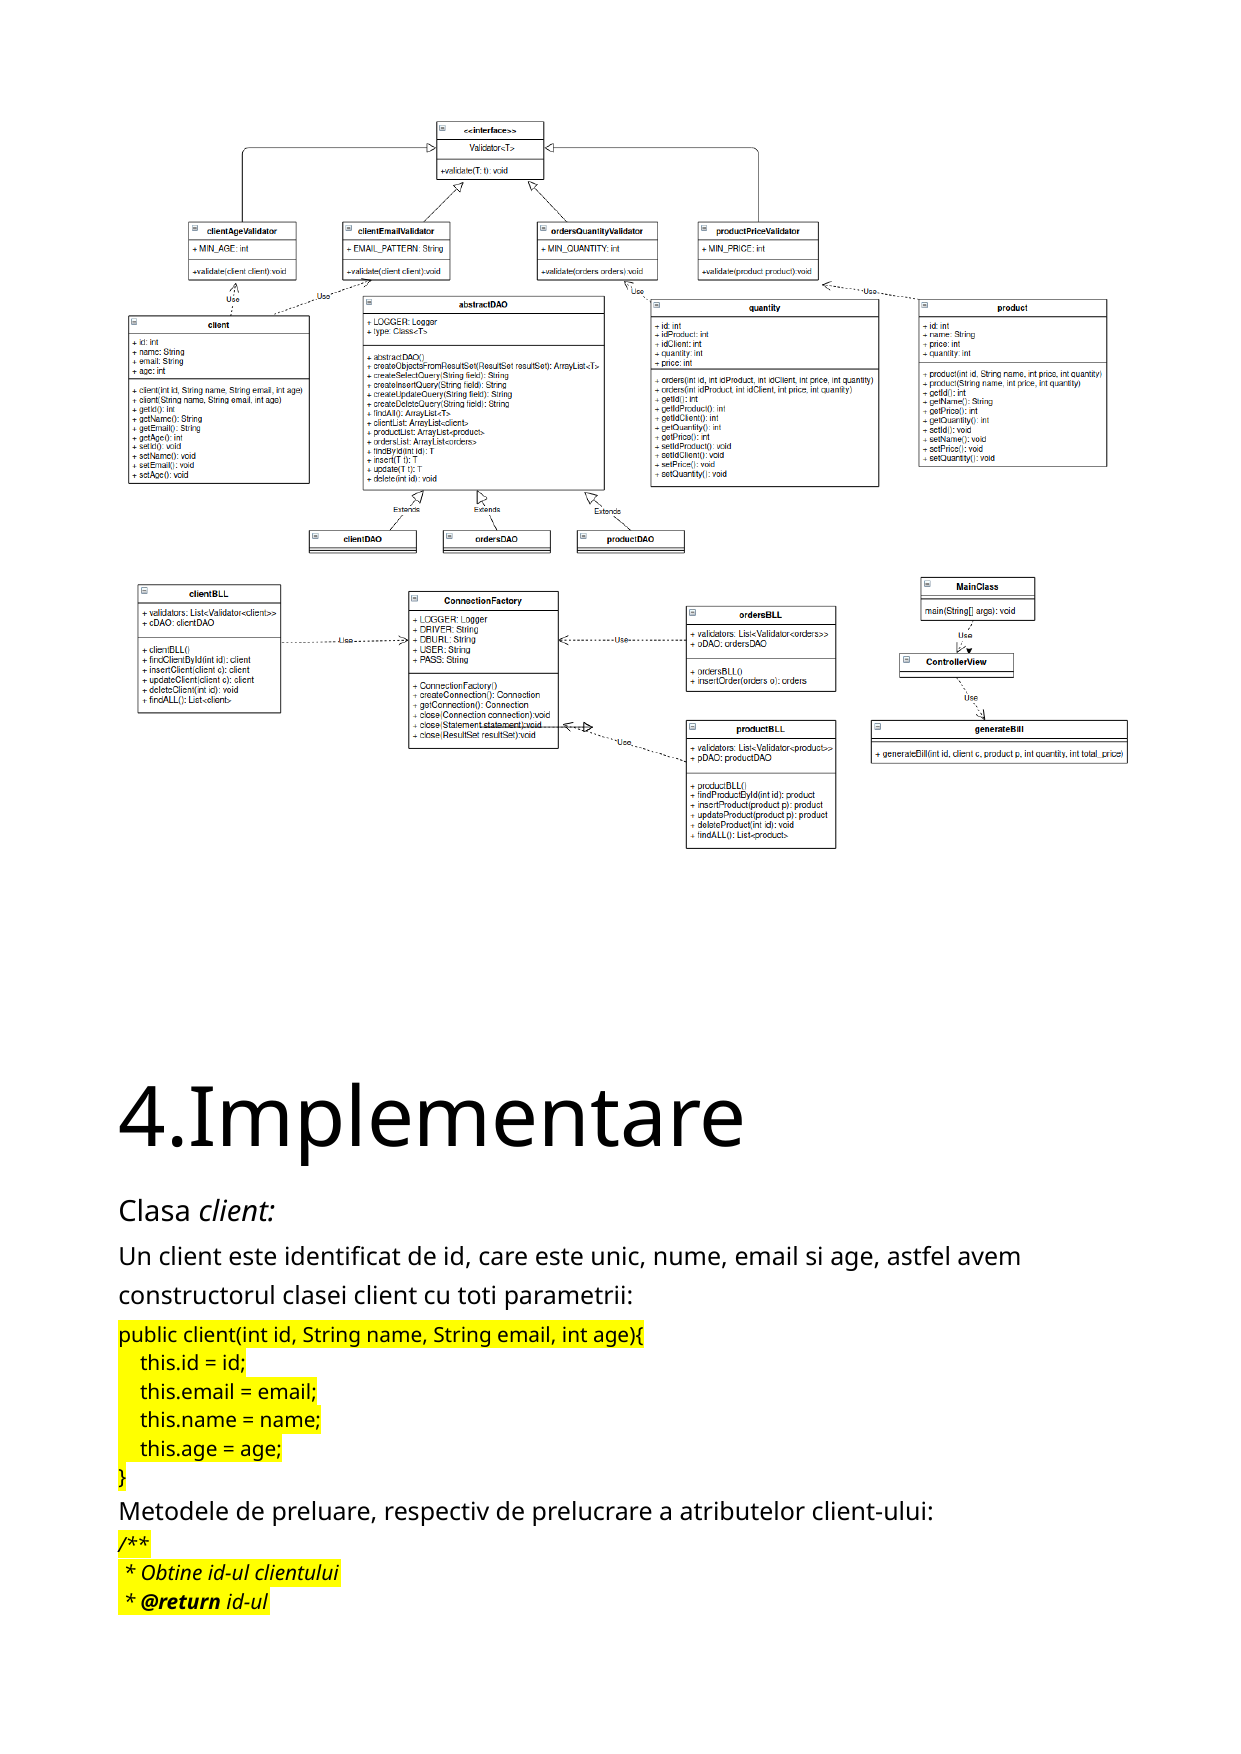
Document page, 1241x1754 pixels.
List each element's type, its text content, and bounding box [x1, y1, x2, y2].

picture [118, 118, 1123, 556]
text Metodele de preluare, respectiv de prelucrare a atributelor client-ului: [118, 1493, 1122, 1527]
text Un client este identificat de id, care este unic, nume, email si age, astfel avem constructorul clasei client cu toti parametrii: [118, 1239, 1122, 1312]
picture [132, 575, 1137, 852]
text 4.Implementare [118, 1057, 1122, 1171]
list Clasa client: [118, 1191, 1122, 1230]
text public client(int id, String name, String email, int age){ this.id = id; this.email = email; this.name = name; this.age = age; } [118, 1320, 1122, 1491]
text /** * Obtine id-ul clientului * @return id-ul [118, 1530, 1122, 1615]
